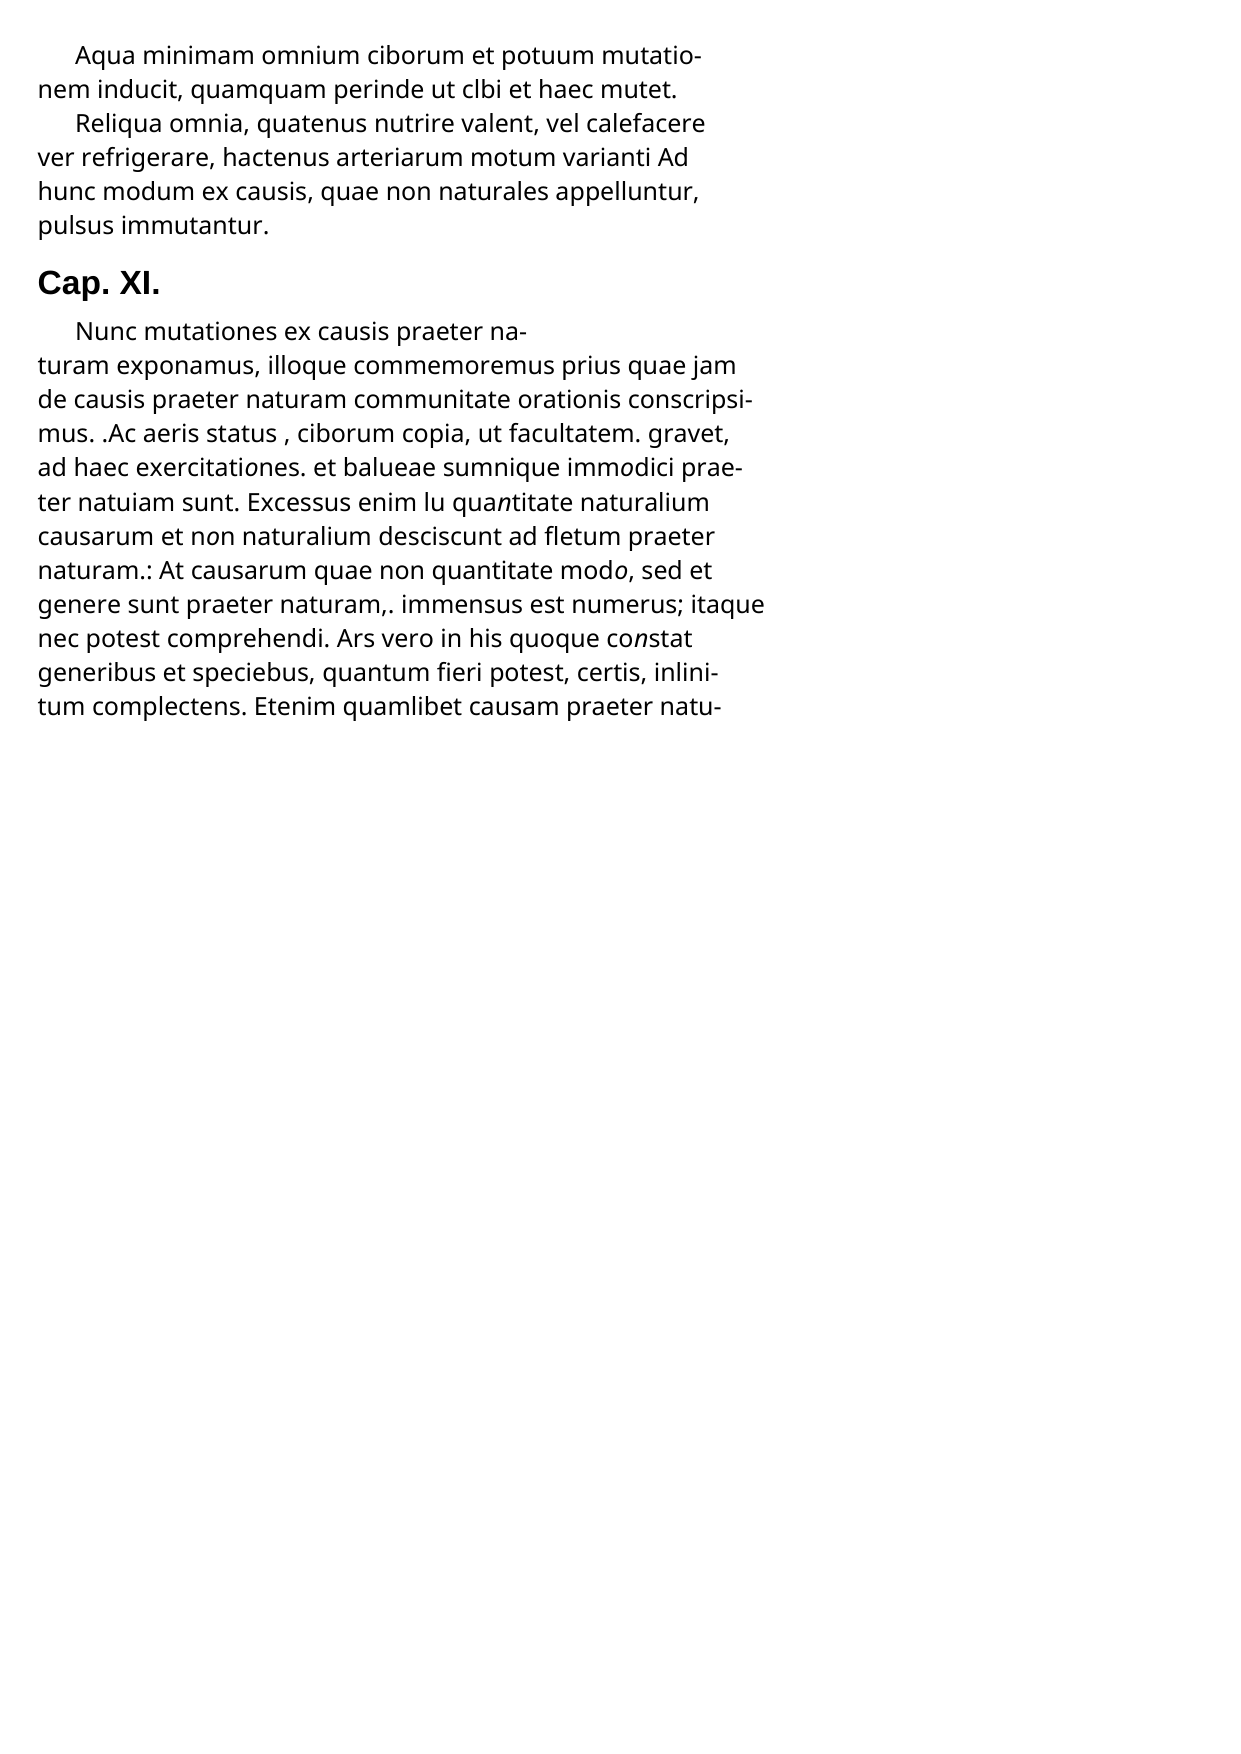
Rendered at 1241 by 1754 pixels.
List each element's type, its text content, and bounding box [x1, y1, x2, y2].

subtitle Cap. XI. [37, 263, 1203, 301]
text Aqua minimam omnium ciborum et potuum mutatio- nem inducit, quamquam perinde ut clbi et haec mutet. [37, 37, 1203, 106]
text Nunc mutationes ex causis praeter na- turam exponamus, illoque commemoremus prius quae jam de causis praeter naturam communitate orationis conscripsi- mus. .Ac aeris status , ciborum copia, ut facultatem. gravet, ad haec exercitationes. et balueae sumnique immodici prae- ter natuiam sunt. Excessus enim lu quantitate naturalium causarum et non naturalium desciscunt ad fletum praeter naturam.: At causarum quae non quantitate modo, sed et genere sunt praeter naturam,. immensus est numerus; itaque nec potest comprehendi. Ars vero in his quoque constat generibus et speciebus, quantum fieri potest, certis, inlini- tum complectens. Etenim quamlibet causam praeter natu- [37, 314, 1203, 723]
text Reliqua omnia, quatenus nutrire valent, vel calefacere ver refrigerare, hactenus arteriarum motum varianti Ad hunc modum ex causis, quae non naturales appelluntur, pulsus immutantur. [37, 106, 1203, 242]
